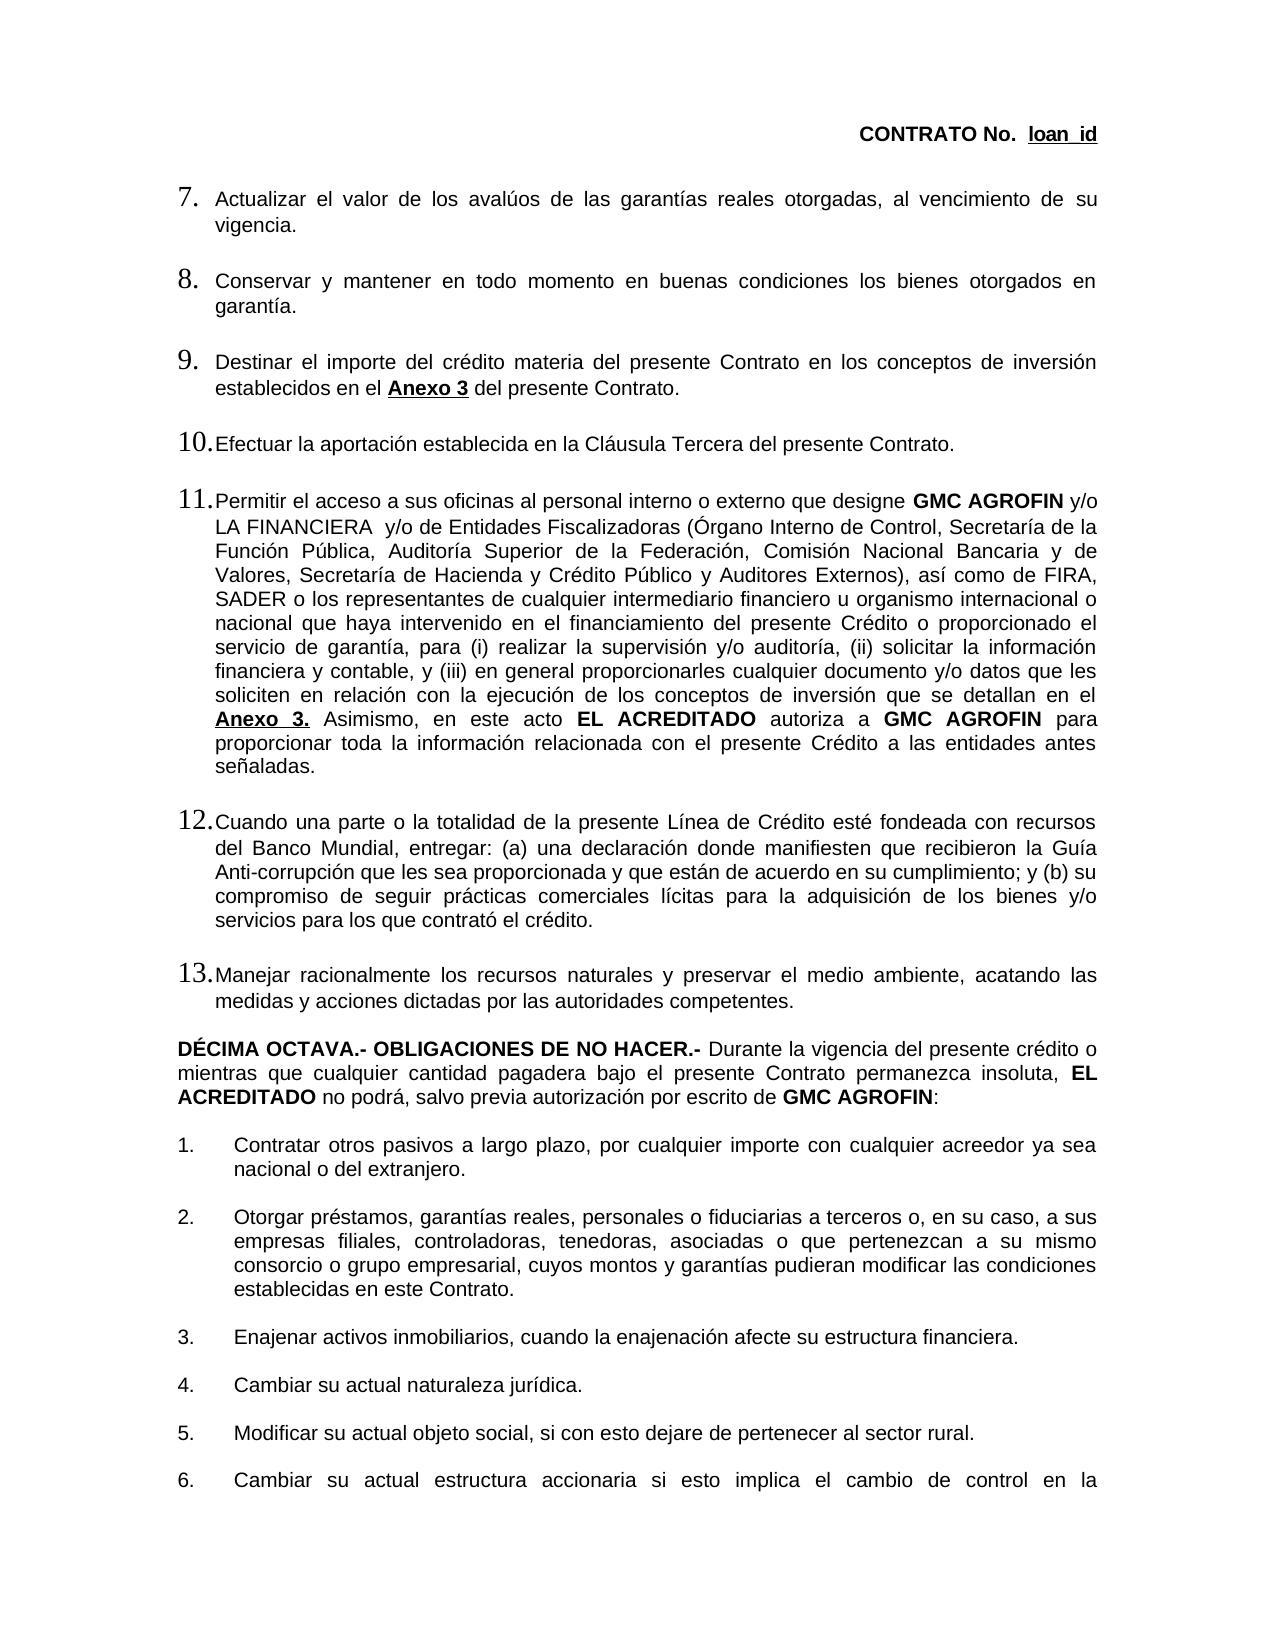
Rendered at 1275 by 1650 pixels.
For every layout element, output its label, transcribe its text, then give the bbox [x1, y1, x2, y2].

list Manejar racionalmente los recursos naturales y preservar el medio ambiente, acatando las medidas y acciones dictadas por las autoridades competentes. [177, 956, 1098, 1013]
list Cambiar su actual estructura accionaria si esto implica el cambio de control en la [177, 1468, 1098, 1492]
list Contratar otros pasivos a largo plazo, por cualquier importe con cualquier acreedor ya sea nacional o del extranjero. [177, 1133, 1098, 1181]
text DÉCIMA OCTAVA.- OBLIGACIONES DE NO HACER.- Durante la vigencia del presente crédito o mientras que cualquier cantidad pagadera bajo el presente Contrato permanezca insoluta, EL ACREDITADO no podrá, salvo previa autorización por escrito de GMC AGROFIN: [177, 1037, 1098, 1109]
list Otorgar préstamos, garantías reales, personales o fiduciarias a terceros o, en su caso, a sus empresas filiales, controladoras, tenedoras, asociadas o que pertenezcan a su mismo consorcio o grupo empresarial, cuyos montos y garantías pudieran modificar las condiciones establecidas en este Contrato. [177, 1205, 1098, 1301]
list Conservar y mantener en todo momento en buenas condiciones los bienes otorgados en garantía. [177, 261, 1098, 318]
list Cambiar su actual naturaleza jurídica. [177, 1372, 1098, 1396]
list Efectuar la aportación establecida en la Cláusula Tercera del presente Contrato. [177, 424, 1098, 457]
list Permitir el acceso a sus oficinas al personal interno o externo que designe GMC AGROFIN y/o LA FINANCIERA y/o de Entidades Fiscalizadoras (Órgano Interno de Control, Secretaría de la Función Pública, Auditoría Superior de la Federación, Comisión Nacional Bancaria y de Valores, Secretaría de Hacienda y Crédito Público y Auditores Externos), así como de FIRA, SADER o los representantes de cualquier intermediario financiero u organismo internacional o nacional que haya intervenido en el financiamiento del presente Crédito o proporcionado el servicio de garantía, para (i) realizar la supervisión y/o auditoría, (ii) solicitar la información financiera y contable, y (iii) en general proporcionarles cualquier documento y/o datos que les soliciten en relación con la ejecución de los conceptos de inversión que se detallan en el Anexo 3. Asimismo, en este acto EL ACREDITADO autoriza a GMC AGROFIN para proporcionar toda la información relacionada con el presente Crédito a las entidades antes señaladas. [177, 481, 1098, 778]
list Actualizar el valor de los avalúos de las garantías reales otorgadas, al vencimiento de su vigencia. [177, 179, 1098, 237]
list Enajenar activos inmobiliarios, cuando la enajenación afecte su estructura financiera. [177, 1324, 1098, 1348]
list Destinar el importe del crédito materia del presente Contrato en los conceptos de inversión establecidos en el Anexo 3 del presente Contrato. [177, 342, 1098, 400]
list Modificar su actual objeto social, si con esto dejare de pertenecer al sector rural. [177, 1420, 1098, 1444]
list Cuando una parte o la totalidad de la presente Línea de Crédito esté fondeada con recursos del Banco Mundial, entregar: (a) una declaración donde manifiesten que recibieron la Guía Anti-corrupción que les sea proporcionada y que están de acuerdo en su cumplimiento; y (b) su compromiso de seguir prácticas comerciales lícitas para la adquisición de los bienes y/o servicios para los que contrató el crédito. [177, 802, 1098, 932]
